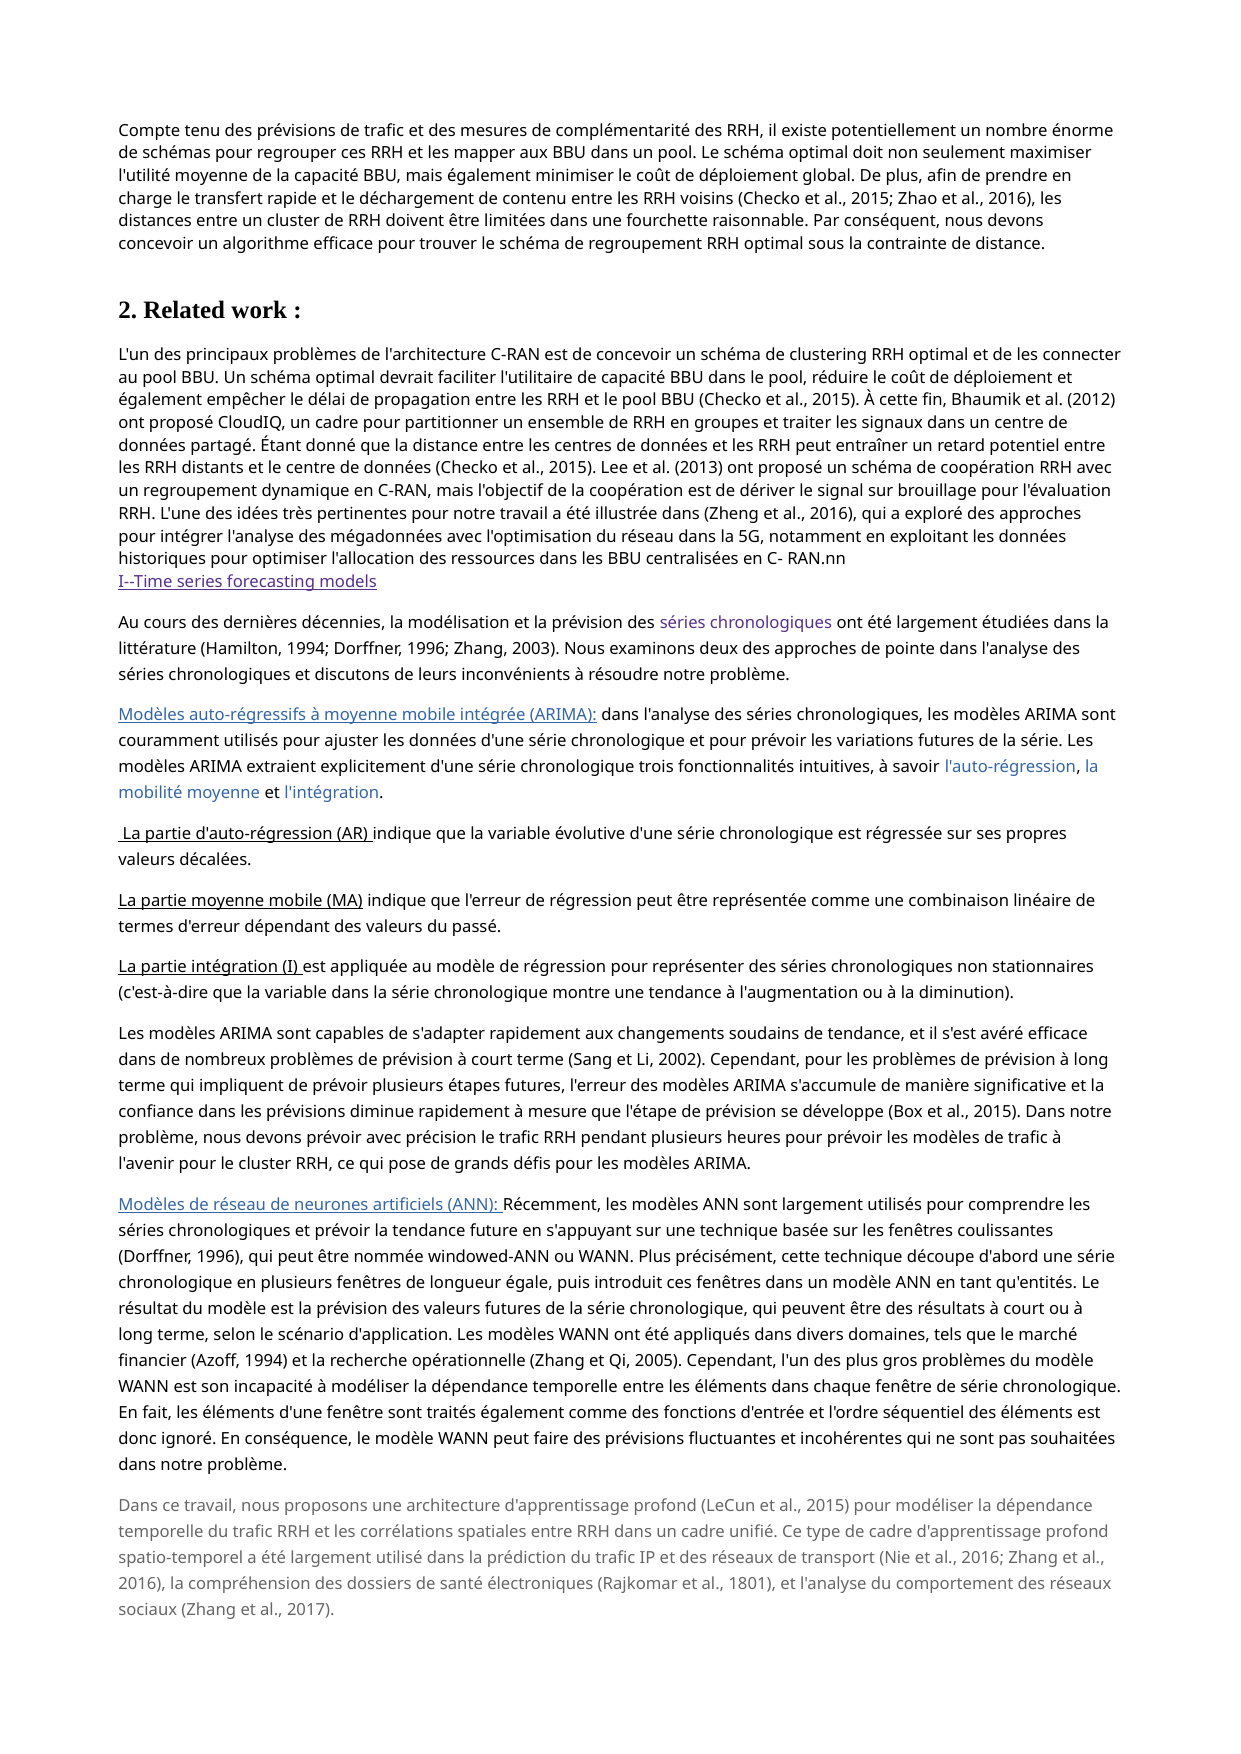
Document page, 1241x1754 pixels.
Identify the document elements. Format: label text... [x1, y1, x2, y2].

text L'un des principaux problèmes de l'architecture C-RAN est de concevoir un schéma de clustering RRH optimal et de les connecter au pool BBU. Un schéma optimal devrait faciliter l'utilitaire de capacité BBU dans le pool, réduire le coût de déploiement et également empêcher le délai de propagation entre les RRH et le pool BBU (Checko et al., 2015). À cette fin, Bhaumik et al. (2012) ont proposé CloudIQ, un cadre pour partitionner un ensemble de RRH en groupes et traiter les signaux dans un centre de données partagé. Étant donné que la distance entre les centres de données et les RRH peut entraîner un retard potentiel entre les RRH distants et le centre de données (Checko et al., 2015). Lee et al. (2013) ont proposé un schéma de coopération RRH avec un regroupement dynamique en C-RAN, mais l'objectif de la coopération est de dériver le signal sur brouillage pour l'évaluation RRH. L'une des idées très pertinentes pour notre travail a été illustrée dans (Zheng et al., 2016), qui a exploré des approches pour intégrer l'analyse des mégadonnées avec l'optimisation du réseau dans la 5G, notamment en exploitant les données historiques pour optimiser l'allocation des ressources dans les BBU centralisées en C- RAN.nn [118, 343, 1122, 570]
text La partie d'auto-régression (AR) indique que la variable évolutive d'une série chronologique est régressée sur ses propres valeurs décalées. [118, 822, 1122, 871]
text I--Time series forecasting models [118, 570, 1122, 592]
text Dans ce travail, nous proposons une architecture d'apprentissage profond (LeCun et al., 2015) pour modéliser la dépendance temporelle du trafic RRH et les corrélations spatiales entre RRH dans un cadre unifié. Ce type de cadre d'apprentissage profond spatio-temporel a été largement utilisé dans la prédiction du trafic IP et des réseaux de transport (Nie et al., 2016; Zhang et al., 2016), la compréhension des dossiers de santé électroniques (Rajkomar et al., 1801), et l'analyse du comportement des réseaux sociaux (Zhang et al., 2017). [118, 1494, 1122, 1621]
text Modèles auto-régressifs à moyenne mobile intégrée (ARIMA): dans l'analyse des séries chronologiques, les modèles ARIMA sont couramment utilisés pour ajuster les données d'une série chronologique et pour prévoir les variations futures de la série. Les modèles ARIMA extraient explicitement d'une série chronologique trois fonctionnalités intuitives, à savoir l'auto-régression, la mobilité moyenne et l'intégration. [118, 703, 1122, 804]
text 2. Related work : [118, 295, 1122, 324]
text Au cours des dernières décennies, la modélisation et la prévision des séries chronologiques ont été largement étudiées dans la littérature (Hamilton, 1994; Dorffner, 1996; Zhang, 2003). Nous examinons deux des approches de pointe dans l'analyse des séries chronologiques et discutons de leurs inconvénients à résoudre notre problème. [118, 610, 1122, 685]
text Les modèles ARIMA sont capables de s'adapter rapidement aux changements soudains de tendance, et il s'est avéré efficace dans de nombreux problèmes de prévision à court terme (Sang et Li, 2002). Cependant, pour les problèmes de prévision à long terme qui impliquent de prévoir plusieurs étapes futures, l'erreur des modèles ARIMA s'accumule de manière significative et la confiance dans les prévisions diminue rapidement à mesure que l'étape de prévision se développe (Box et al., 2015). Dans notre problème, nous devons prévoir avec précision le trafic RRH pendant plusieurs heures pour prévoir les modèles de trafic à l'avenir pour le cluster RRH, ce qui pose de grands défis pour les modèles ARIMA. [118, 1022, 1122, 1175]
text Compte tenu des prévisions de trafic et des mesures de complémentarité des RRH, il existe potentiellement un nombre énorme de schémas pour regrouper ces RRH et les mapper aux BBU dans un pool. Le schéma optimal doit non seulement maximiser l'utilité moyenne de la capacité BBU, mais également minimiser le coût de déploiement global. De plus, afin de prendre en charge le transfert rapide et le déchargement de contenu entre les RRH voisins (Checko et al., 2015; Zhao et al., 2016), les distances entre un cluster de RRH doivent être limitées dans une fourchette raisonnable. Par conséquent, nous devons concevoir un algorithme efficace pour trouver le schéma de regroupement RRH optimal sous la contrainte de distance. [118, 118, 1122, 254]
text La partie intégration (I) est appliquée au modèle de régression pour représenter des séries chronologiques non stationnaires (c'est-à-dire que la variable dans la série chronologique montre une tendance à l'augmentation ou à la diminution). [118, 955, 1122, 1004]
text Modèles de réseau de neurones artificiels (ANN): Récemment, les modèles ANN sont largement utilisés pour comprendre les séries chronologiques et prévoir la tendance future en s'appuyant sur une technique basée sur les fenêtres coulissantes (Dorffner, 1996), qui peut être nommée windowed-ANN ou WANN. Plus précisément, cette technique découpe d'abord une série chronologique en plusieurs fenêtres de longueur égale, puis introduit ces fenêtres dans un modèle ANN en tant qu'entités. Le résultat du modèle est la prévision des valeurs futures de la série chronologique, qui peuvent être des résultats à court ou à long terme, selon le scénario d'application. Les modèles WANN ont été appliqués dans divers domaines, tels que le marché financier (Azoff, 1994) et la recherche opérationnelle (Zhang et Qi, 2005). Cependant, l'un des plus gros problèmes du modèle WANN est son incapacité à modéliser la dépendance temporelle entre les éléments dans chaque fenêtre de série chronologique. En fait, les éléments d'une fenêtre sont traités également comme des fonctions d'entrée et l'ordre séquentiel des éléments est donc ignoré. En conséquence, le modèle WANN peut faire des prévisions fluctuantes et incohérentes qui ne sont pas souhaitées dans notre problème. [118, 1193, 1122, 1476]
text La partie moyenne mobile (MA) indique que l'erreur de régression peut être représentée comme une combinaison linéaire de termes d'erreur dépendant des valeurs du passé. [118, 888, 1122, 937]
